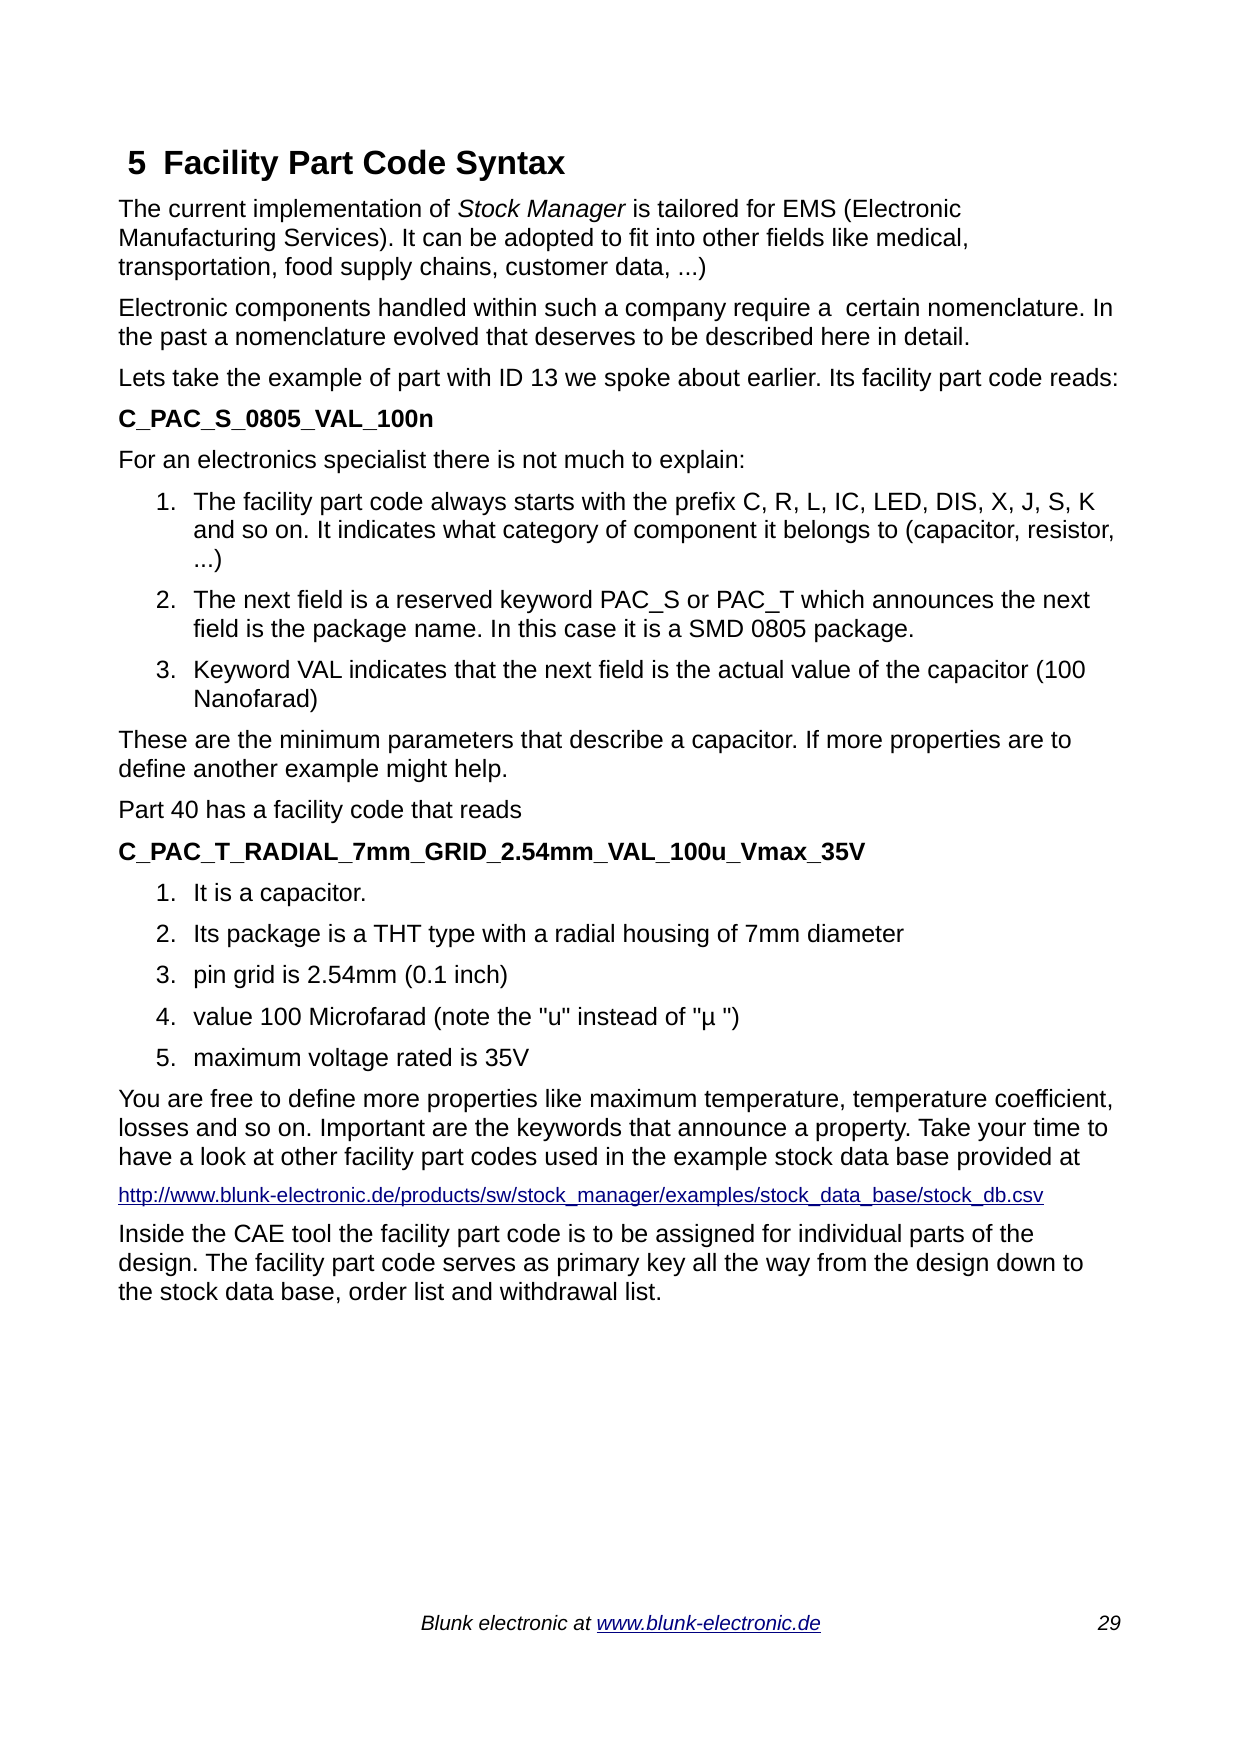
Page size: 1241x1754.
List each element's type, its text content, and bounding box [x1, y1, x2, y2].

list pin grid is 2.54mm (0.1 inch) [156, 961, 1123, 989]
list value 100 Microfarad (note the "u" instead of "µ ") [156, 1002, 1123, 1031]
text http://www.blunk-electronic.de/products/sw/stock_manager/examples/stock_data_base/stock_db.csv [118, 1183, 1123, 1207]
subtitle Facility Part Code Syntax [118, 143, 1123, 182]
text These are the minimum parameters that describe a capacitor. If more properties are to define another example might help. [118, 726, 1123, 783]
text For an electronics specialist there is not much to explain: [118, 446, 1123, 474]
text C_PAC_T_RADIAL_7mm_GRID_2.54mm_VAL_100u_Vmax_35V [118, 837, 1123, 866]
list Its package is a THT type with a radial housing of 7mm diameter [156, 919, 1123, 948]
list maximum voltage rated is 35V [156, 1043, 1123, 1072]
text Part 40 has a facility code that reads [118, 796, 1123, 824]
text You are free to define more properties like maximum temperature, temperature coefficient, losses and so on. Important are the keywords that announce a property. Take your time to have a look at other facility part codes used in the example stock data base provided at [118, 1084, 1123, 1171]
text Electronic components handled within such a company require a certain nomenclature. In the past a nomenclature evolved that deserves to be described here in detail. [118, 293, 1123, 351]
list It is a capacitor. [156, 878, 1123, 907]
text Lets take the example of part with ID 13 we spoke about earlier. Its facility part code reads: [118, 363, 1123, 392]
text C_PAC_S_0805_VAL_100n [118, 404, 1123, 433]
list The next field is a reserved keyword PAC_S or PAC_T which announces the next field is the package name. In this case it is a SMD 0805 package. [156, 586, 1123, 643]
text The current implementation of Stock Manager is tailored for EMS (Electronic Manufacturing Services). It can be adopted to fit into other fields like medical, transportation, food supply chains, customer data, ...) [118, 194, 1123, 281]
list The facility part code always starts with the prefix C, R, L, IC, LED, DIS, X, J, S, K and so on. It indicates what category of component it belongs to (capacitor, resistor, ...) [156, 487, 1123, 573]
list Keyword VAL indicates that the next field is the actual value of the capacitor (100 Nanofarad) [156, 656, 1123, 713]
text Inside the CAE tool the facility part code is to be assigned for individual parts of the design. The facility part code serves as primary key all the way from the design down to the stock data base, order list and withdrawal list. [118, 1219, 1123, 1306]
